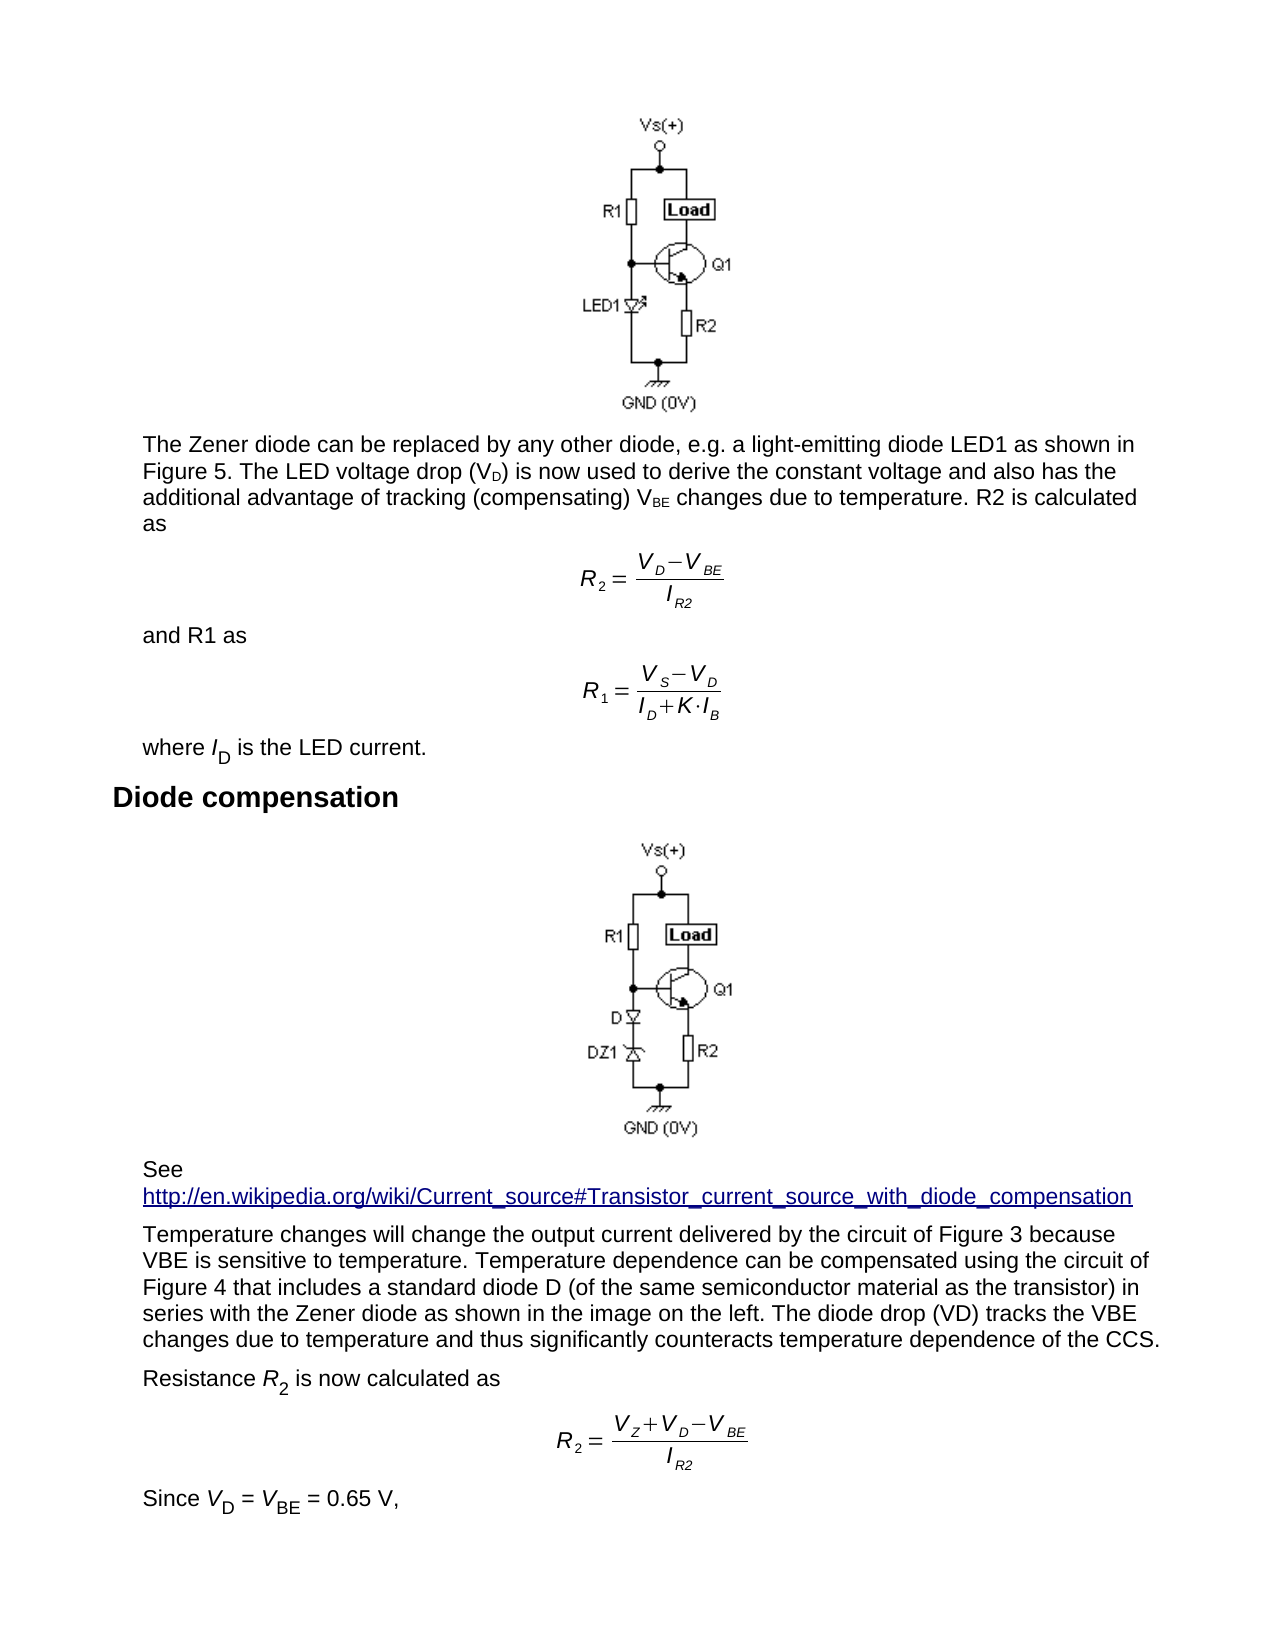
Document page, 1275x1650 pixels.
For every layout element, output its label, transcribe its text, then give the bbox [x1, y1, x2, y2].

picture [584, 839, 738, 1142]
text Temperature changes will change the output current delivered by the circuit of Figure 3 because VBE is sensitive to temperature. Temperature dependence can be compensated using the circuit of Figure 4 that includes a standard diode D (of the same semiconductor material as the transistor) in series with the Zener diode as shown in the image on the left. The diode drop (VD) tracks the VBE changes due to temperature and thus significantly counteracts temperature dependence of the CCS. [142, 1221, 1162, 1353]
subtitle Diode compensation [112, 780, 1162, 814]
text where ID is the LED current. [142, 734, 1162, 768]
text and R1 as [142, 622, 1162, 649]
picture [579, 114, 738, 417]
text See http://en.wikipedia.org/wiki/Current_source#Transistor_current_source_with_diode_compensation [142, 826, 1162, 1209]
text Resistance R2 is now calculated as [142, 1365, 1162, 1399]
text Since VD = VBE = 0.65 V, [142, 1484, 1162, 1518]
text The Zener diode can be replaced by any other diode, e.g. a light-emitting diode LED1 as shown in Figure 5. The LED voltage drop (VD) is now used to derive the constant voltage and also has the additional advantage of tracking (compensating) VBE changes due to temperature. R2 is calculated as [142, 112, 1162, 537]
